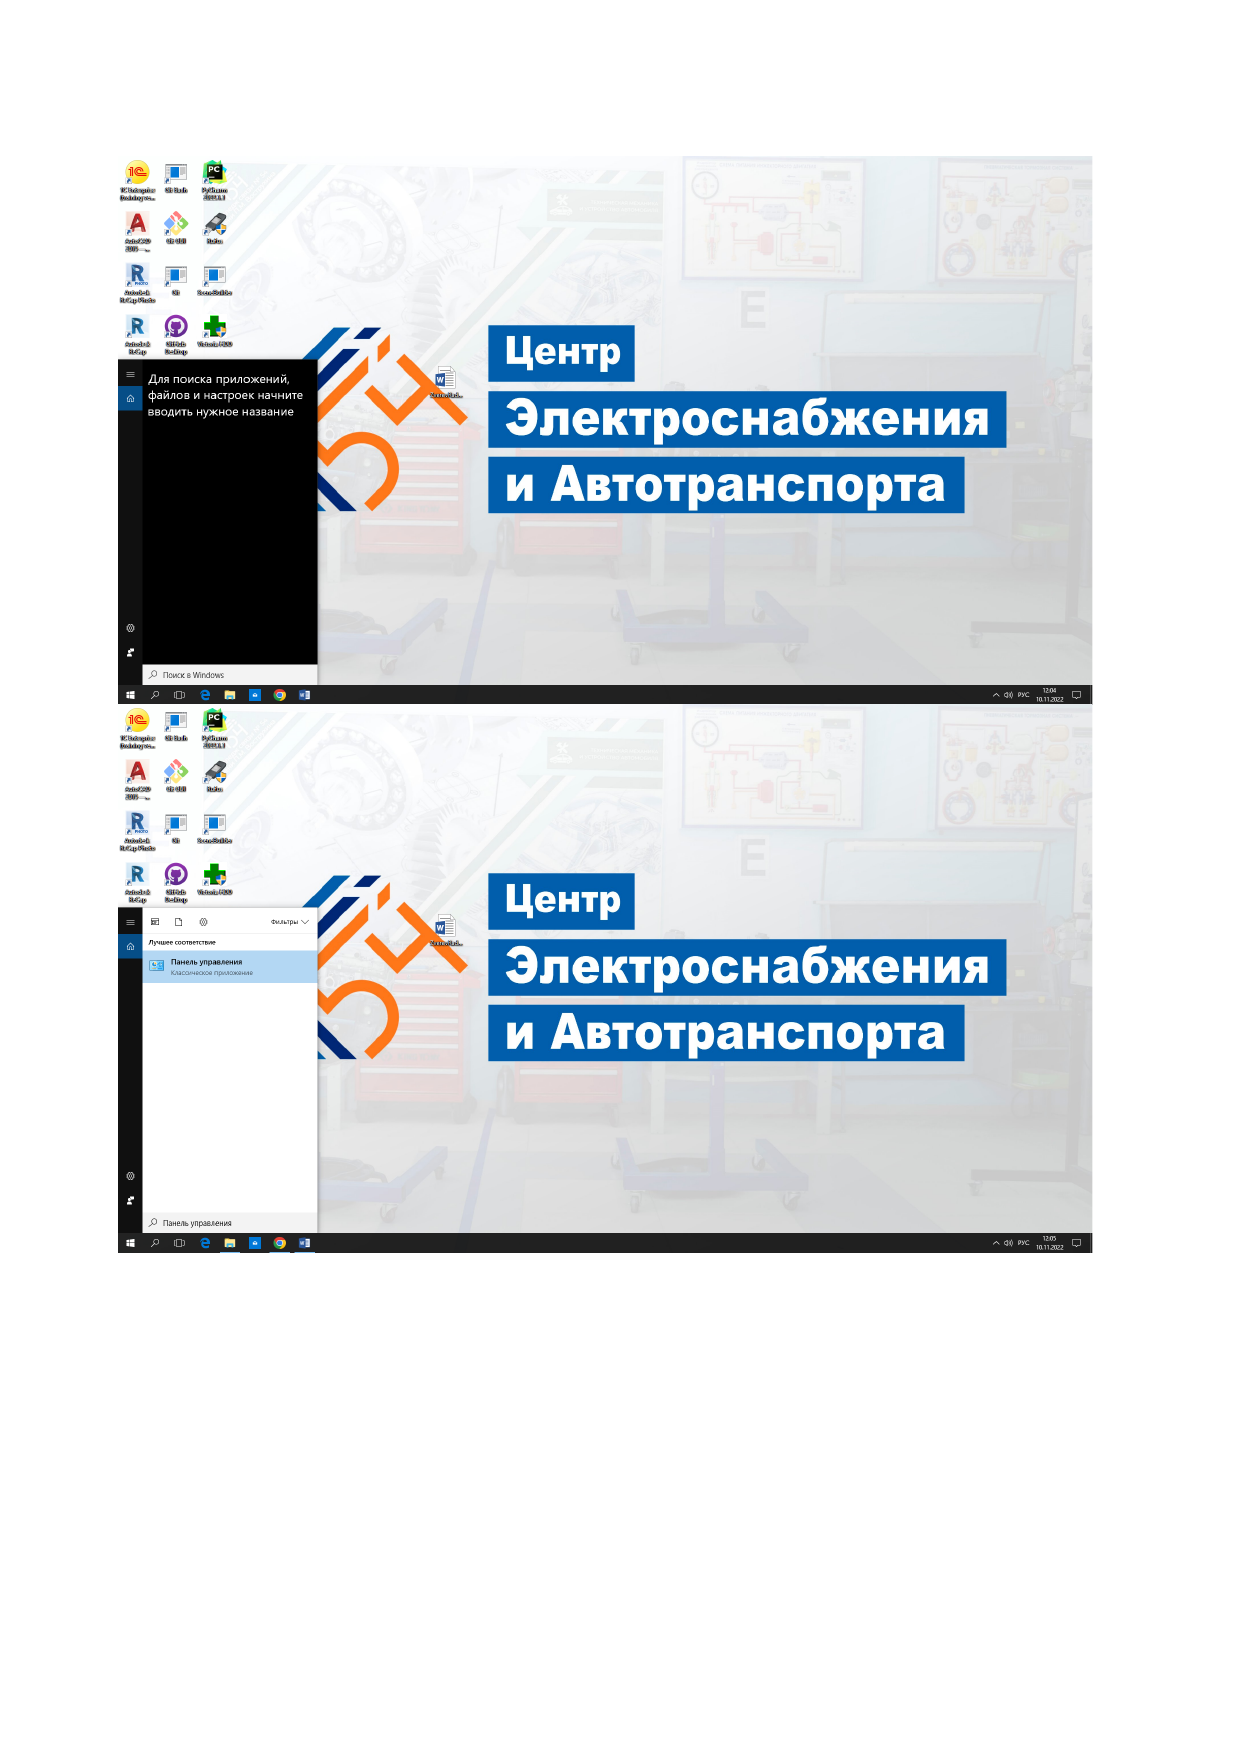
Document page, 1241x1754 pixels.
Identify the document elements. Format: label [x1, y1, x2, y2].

picture [118, 156, 1093, 1253]
